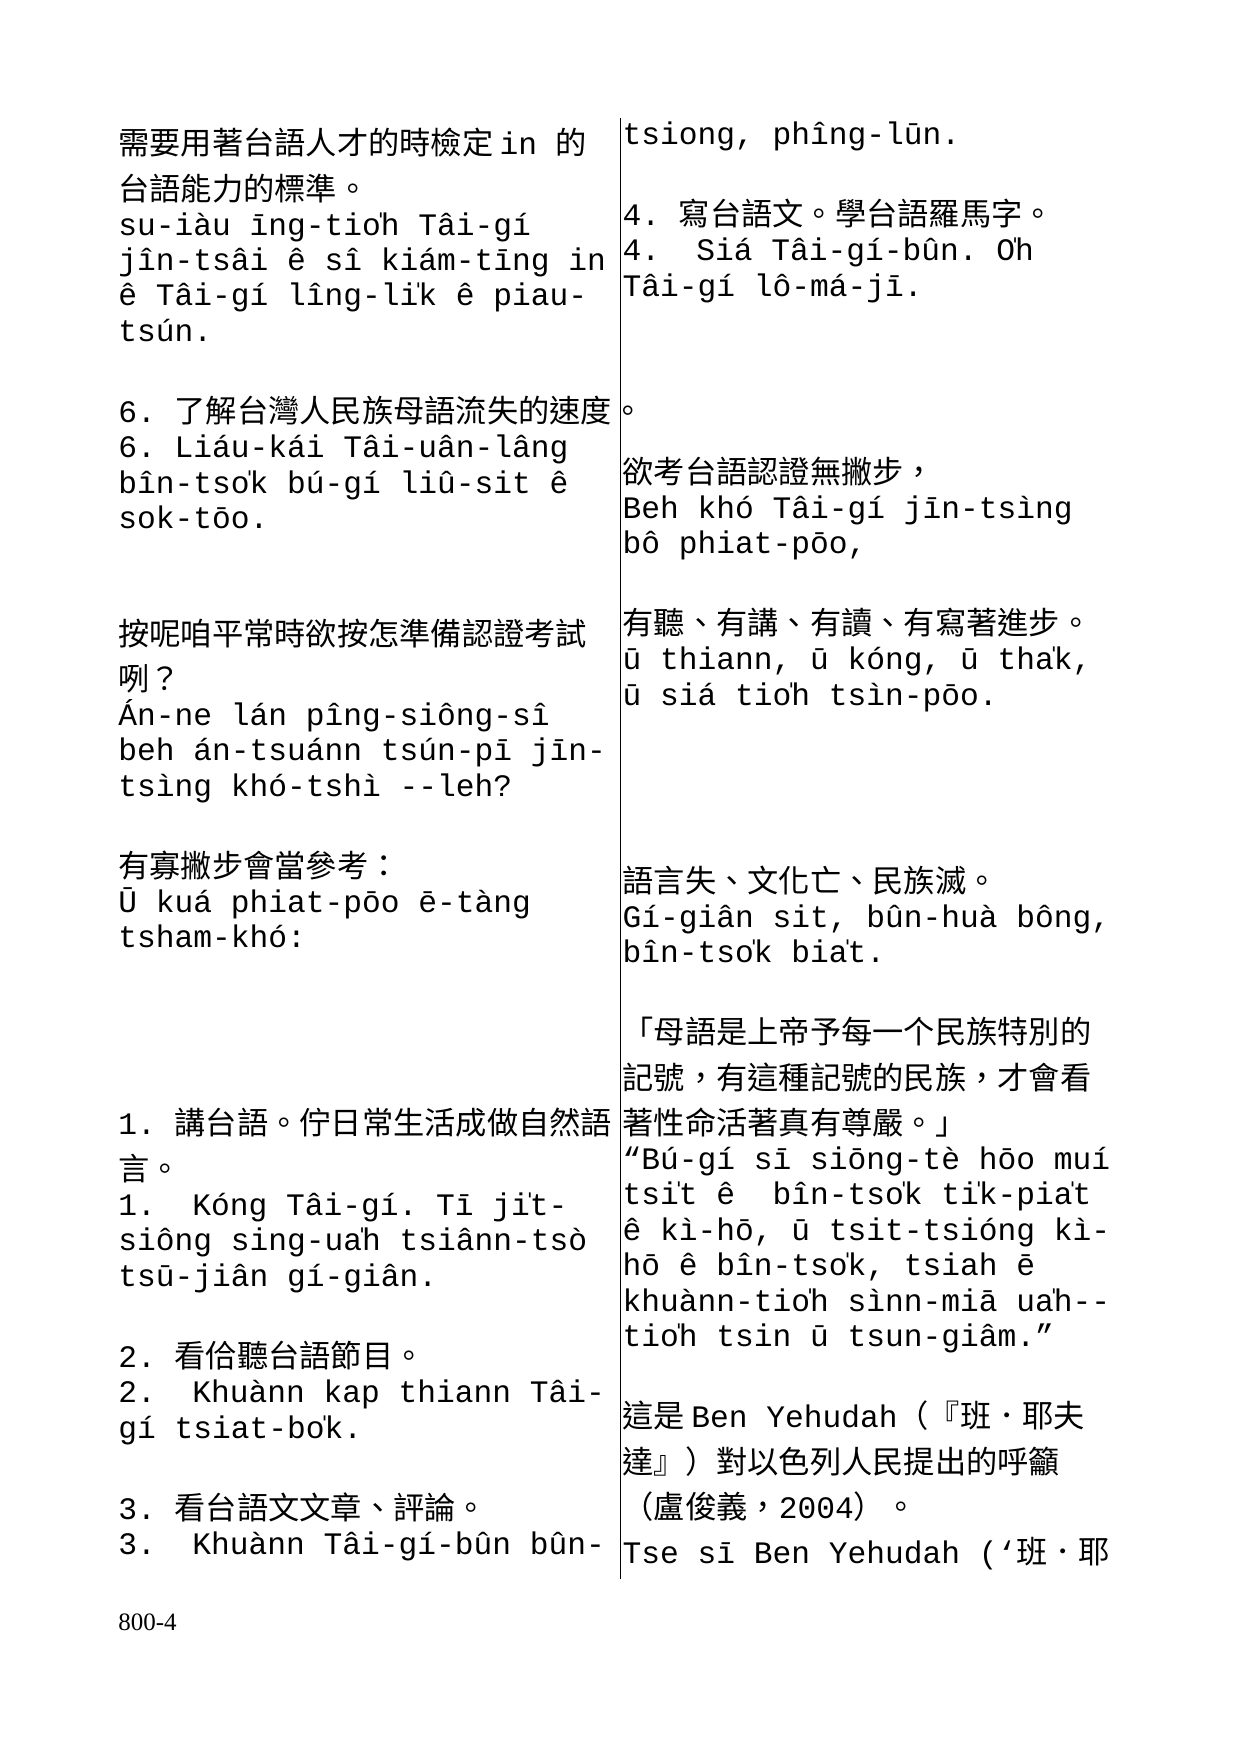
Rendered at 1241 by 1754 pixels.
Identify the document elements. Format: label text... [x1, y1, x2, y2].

text “Bú-gí sī siōng-tè hōo muí tsi̍t ê bîn-tso̍k ti̍k-pia̍t ê kì-hō, ū tsit-tsióng kì-hō ê bîn-tso̍k, tsiah ē khuànn-tio̍h sìnn-miā ua̍h--tio̍h tsin ū tsun-giâm.” [622, 1143, 1122, 1356]
text 6. Liáu-kái Tâi-uân-lâng bîn-tso̍k bú-gí liû-sit ê sok-tōo. [118, 432, 618, 538]
text 1. 講台語。佇日常生活成做自然語言。 [118, 1098, 618, 1189]
text 4. 寫台語文。學台語羅馬字。 [622, 189, 1122, 234]
text 需要用著台語人才的時檢定in 的台語能力的標準。 [118, 118, 618, 209]
text ū thiann, ū kóng, ū tha̍k, ū siá tio̍h tsìn-pōo. [622, 644, 1122, 714]
text 4. Siá Tâi-gí-bûn. O̍h Tâi-gí lô-má-jī. [622, 234, 1122, 305]
text Beh khó Tâi-gí jīn-tsìng bô phiat-pōo, [622, 492, 1122, 563]
text 6. 了解台灣人民族母語流失的速度。 [118, 386, 618, 432]
text tsiong, phîng-lūn. [622, 118, 1122, 153]
text 2. 看佮聽台語節目。 [118, 1331, 618, 1377]
text Án-ne lán pîng-siông-sî beh án-tsuánn tsún-pī jīn-tsìng khó-tshì --leh? [118, 699, 618, 805]
text 語言失、文化亡、民族滅。 [622, 856, 1122, 901]
text 3. 看台語文文章、評論。 [118, 1483, 618, 1528]
text 「母語是上帝予每一个民族特別的記號，有這種記號的民族，才會看著性命活著真有尊嚴。」 [622, 1008, 1122, 1143]
text 這是Ben Yehudah（『班．耶夫達』）對以色列人民提出的呼籲（盧俊義，2004）。 [622, 1391, 1122, 1528]
text 2. Khuànn kap thiann Tâi-gí tsiat-bo̍k. [118, 1377, 618, 1447]
text 1. Kóng Tâi-gí. Tī ji̍t-siông sing-ua̍h tsiânn-tsò tsū-jiân gí-giân. [118, 1189, 618, 1296]
text su-iàu īng-tio̍h Tâi-gí jîn-tsâi ê sî kiám-tīng in ê Tâi-gí lîng-li̍k ê piau-tsún. [118, 209, 618, 351]
text 欲考台語認證無撇步， [622, 447, 1122, 492]
text 有聽、有講、有讀、有寫著進步。 [622, 598, 1122, 644]
text Tse sī Ben Yehudah (‘班．耶 [622, 1528, 1122, 1573]
text 按呢咱平常時欲按怎準備認證考試咧？ [118, 609, 618, 699]
text 3. Khuànn Tâi-gí-bûn bûn- [118, 1528, 618, 1564]
text 有寡撇步會當參考： [118, 841, 618, 886]
text Ū kuá phiat-pōo ē-tàng tsham-khó: [118, 886, 618, 957]
text Gí-giân sit, bûn-huà bông, bîn-tso̍k bia̍t. [622, 901, 1122, 972]
